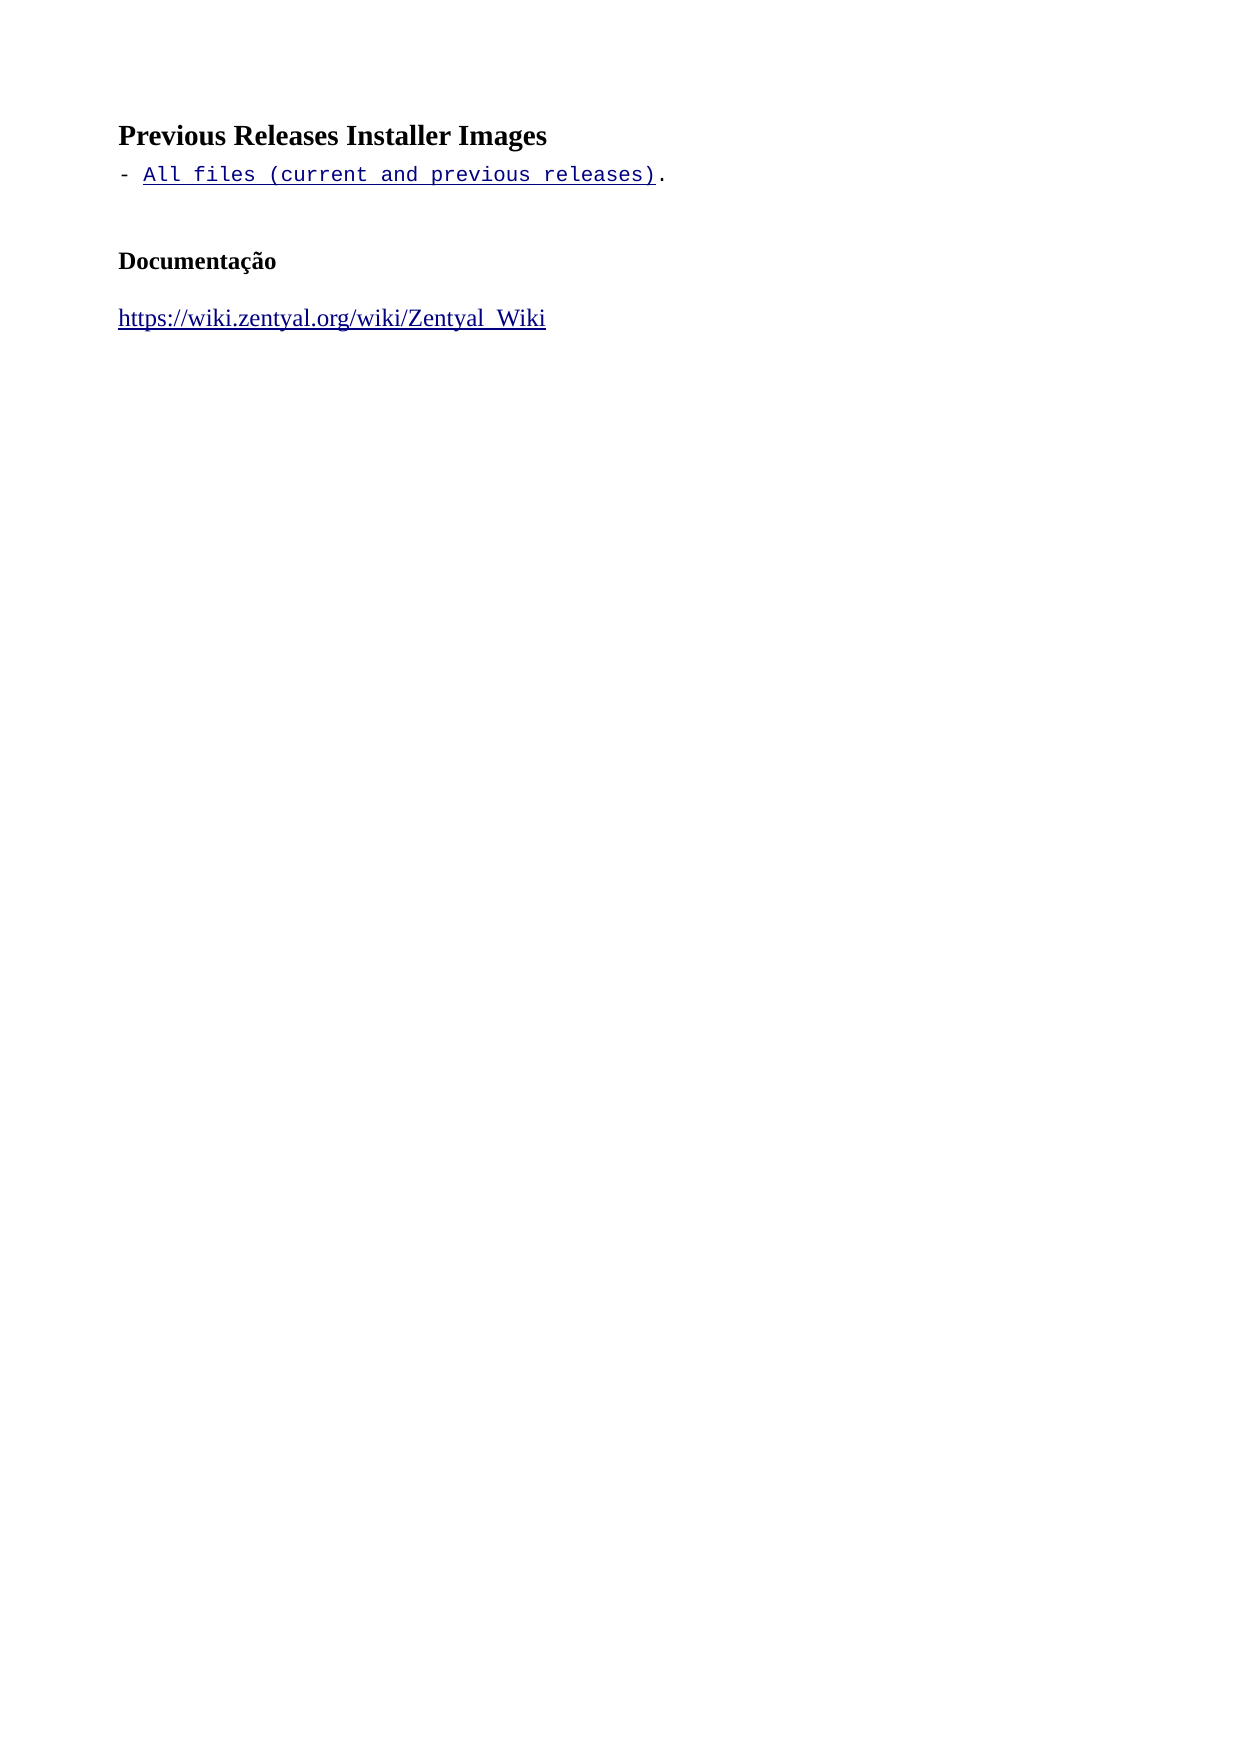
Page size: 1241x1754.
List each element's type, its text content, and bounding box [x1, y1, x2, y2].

text - All files (current and previous releases). [118, 164, 1122, 188]
text Documentação [118, 246, 1122, 275]
text https://wiki.zentyal.org/wiki/Zentyal_Wiki [118, 303, 1122, 332]
subtitle Previous Releases Installer Images [118, 118, 1122, 152]
